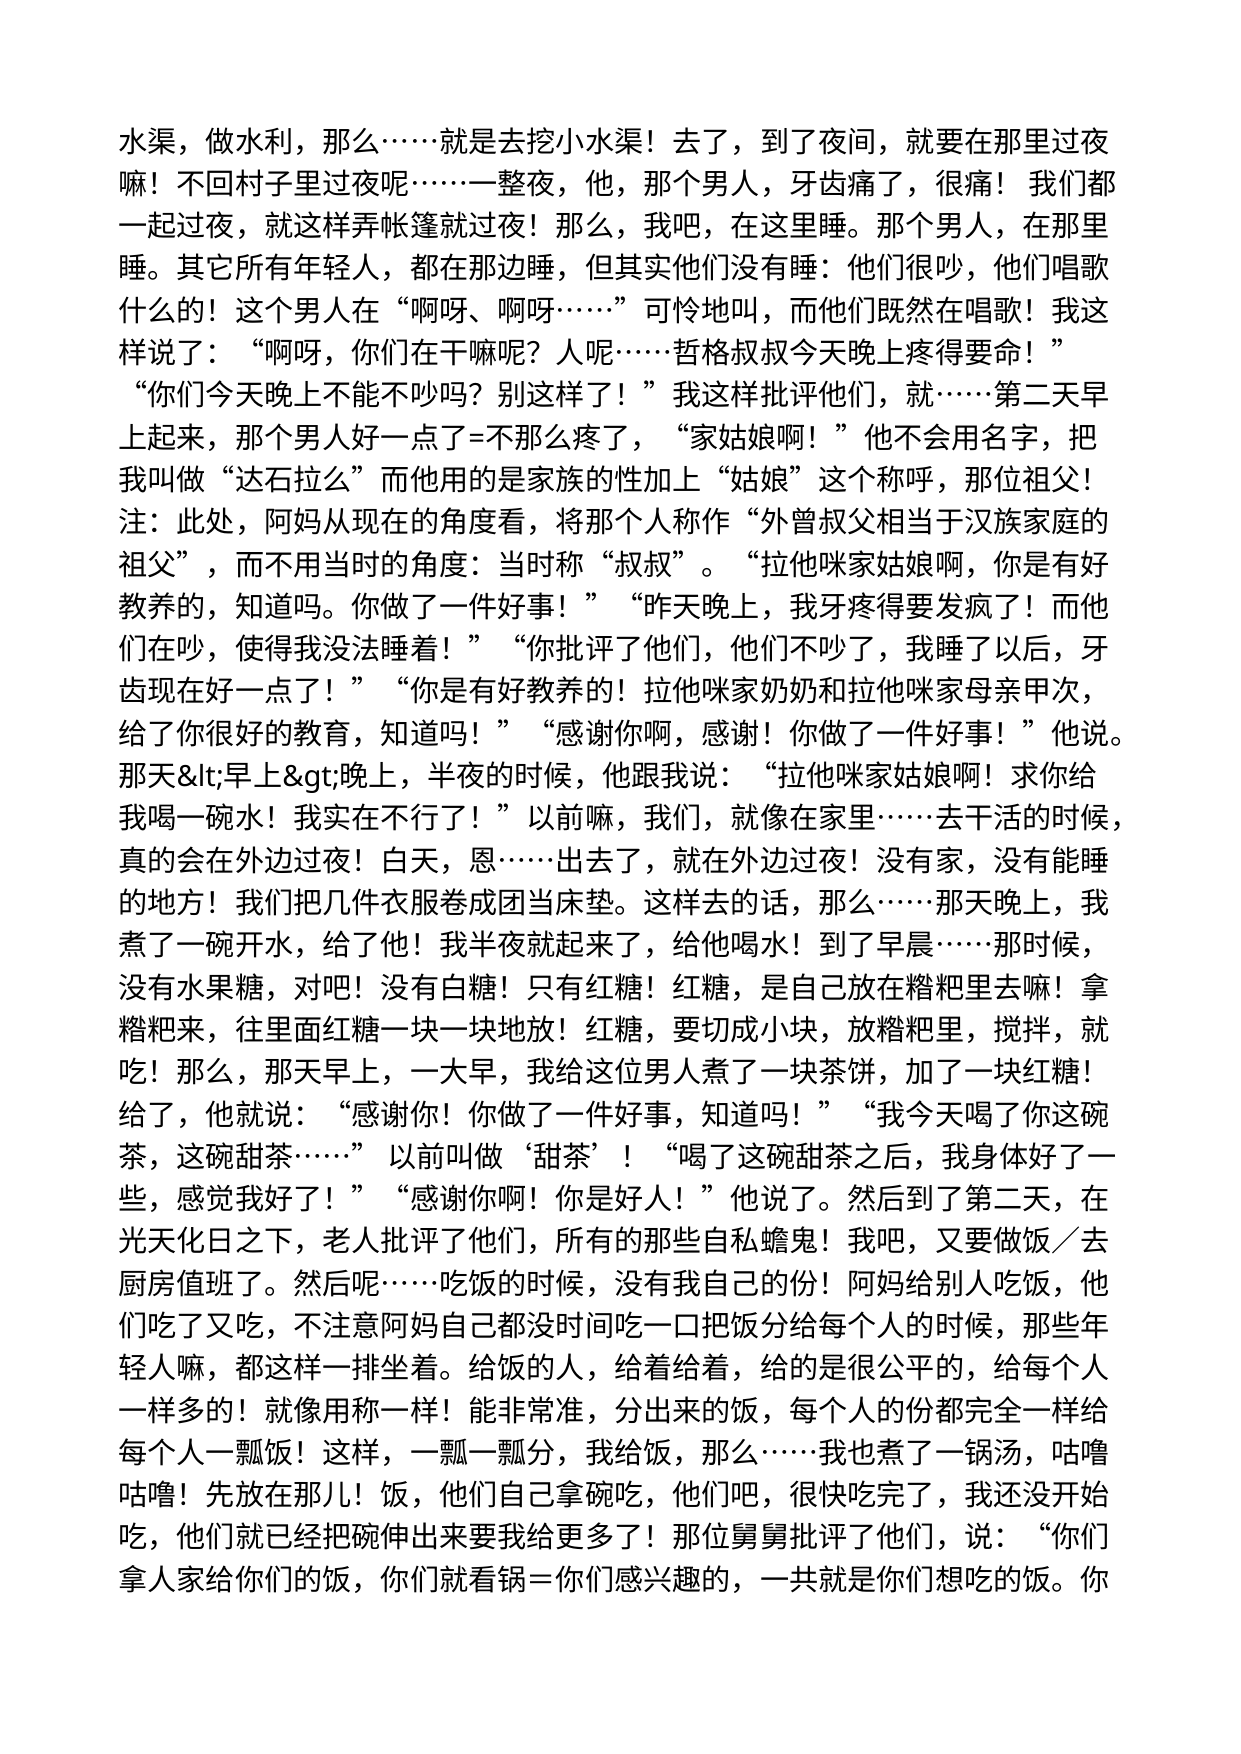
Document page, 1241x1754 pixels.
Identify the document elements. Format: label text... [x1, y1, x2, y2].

text 我的孩子们在外边上班，那么，给若[阿妈的一个媳妇]在家，就是我们两个，对吧！大人，只有我们两个。[家里还有阿妈的两个孙女，没成年。]我的孩子们会带客人来家里的。我会说：“给若啊，好的这块肉不要吃，要存！”家里的食品丰富，我们想随便吃的话，能吃很多好的！可是不要那样做：客人来了，如果没有合适的食品给他们，会见笑！人家会说：“他们那家是怎么回事？主妇好像都不管家！”是这样讲的。一年，我们虽然杀三头猪，但自己不吃珍贵的那些块，也不吃新鲜肉。平常，我们吃的只有腊肉！肉、骨头、猪腿，我们存起来！猪脚，也存起来！香肠，也存起来！琵琶肉，也存起来！火腿，也存起来！好的肉，全部存起来！每次来客人，煮一大块好肉！然后人家吃不完的话，自己就可以吃了。这样……从前，我奶奶会说：自己吃的话，今天，只有自己的腰部才有印象！直译：‘只有腰部才见到’而人呢……如果送给人家吃，那么，这件事会被传播到老远、被记住很久！直译：‘会投入到社会的第九层’。意思是：很多人会知道的。同样，最深的森林叫做‘森林的第九层’。而如果送到腰部，只能得一小层肥肉！如果人家吃，带走，那么，在‘社会的九层’都会说主人的好话！“如果自己吃自己的好东西，腰部得一小层肥肉而已！早上拉一团屎就完了！”那么，“九层”这个说法呢……以前有“九层”这个说法，对吗！摩梭人就说“九层”！用汉语来说呢，嗯……那么，‘前时刻’汉语借词的人会这样说的，对嘛。他=客人来我们家，吃了这样一块美食，他会跟别人说的！那么，到我这边来的，嗯……来过一些日本人直译：‘日本人，有一些来了’，他们问：“阿妈，你为什么要存肉呢？”然后我解释了：“拿肉，火塘上面挂着熏，嗯……就存起来！”“很好吃！啊呀！真好吃！”客人说。那天煮一锅：香肠……杀一只鸡，猪一些香肠，煮一大块琵琶肉，煮一大块火腿，这样。二十几个人一起吃一大顿！吃了一顿，他们回去之前，达石[阿妈的大儿子]也拍我们的相片，对吧！他们这样拿走相片，当一个纪念，然后寄给我！摩梭人，真的很会照顾别人！‘照顾’：汉语借词那么……很会照顾别人！‘照顾’：摩梭话人来家里=来了客人，要很关心！以前，老人家会教这些道理的，而到了现在，是我说给他们=给更年轻的人们！现在，缺什么东西，就去市场，买，自己吃。在家，我给我媳妇给若这样的建议：好的那块，存起来！不太好的那块，给自己吃！会有人来，他们会谈我们评论我们，如果咱们俩没有存货家里没有备好给客人的食物，他们会说：喔！他们家里有两个人，但还是一点东西也没有！那么，人家会说=会批评。家里如果有老人，嗯……他们会去世的！ / 他们不知何时会死的！到那时刻，假如无法立即拿出来一些准备请客的饭还说：一年无论杀多少头猪，都要村好的肉！今年，我们杀了猪，把好的肉留着；然后，&lt;今年……&gt;明年，当我们杀猪的时候，也就是每年的十月，还是……我们吃一点猪肉：低等的，我们不留的！今年杀的猪的肉，也同样存起来！摩梭人会关心别人。 / 摩梭话传统文化里面，好客和关心别人是核心概念。摩梭人的话，算好肉的呢，有：风干猪腿算是好的，香肠算是好的，猪脚算是好的，琵琶肉算是好的，来客人的时候！人呢，那么……摩梭人的饭，能让人吃得很开心！ / 远方的客人吃摩梭人的饭，非常开心！无论客人来自哪里，都要一样好对待：我们做饭，就等人家的到来！他们来我家的时候，达石打电话来，说：“阿妈！今天有人要来！你准备饭吧！”于是我就做饭，就等他们的到来！饭锅，嗯……饭不是蒸的，是饭锅里煮的！如果用现代的电饭锅，外来的那些人好像认为饭不香没有木火上煮的饭那么好吃。所以我用传统的饭锅来煮一锅饭！“很好吃！很好吃！”人家说。他们吃很多！这样，从前，摩梭人很关心老人，很关心客人，也很关心小孩子。杀鸡的时候，给老人家一块鸡翅：翅膀和周围那块。给小孩的，是腿那块！鸡腿那块！我们成年人呢，只吃鸡的一点肋骨，不怎么好的那块！我们基本上只喝鸡汤而已！关心小孩，关心老人，关心客人！对的！以前就是这样做的！以前我们在家里杀鸡的时候，我们三个孩子，兄弟姐妹三个，老人，有四位。我们三个轻装年轻人，不会吃鸡肉的！我们只得到脚那块！=不带肉的鸡爪子我们只能吃肋骨之类，不怎么好的那些部位。小孩和老人家，不会像现在一起吃的！是分开用餐的！给老人家的有：一个鸡翅、一块瘦肉。鸡脖子那个部位，也给他们一块！给小孩的是鸡腿！还给鸡汤，一人一碗！这样，对老人、孩子们、客人都很关心。来了客人，让小孩先在外边玩等客人吃完了，孩子们再吃。让老人和客人坐下，让客人和老人先吃饭。然后他们吃完了以后，就叫小孩们：“来吧！”，就给小孩们吃饭！那么，我们，父亲们与母亲们=成年人这代：不是少年了，也没到老人的年龄……我们一共供三次饭！而现在呢，无论有多少人到，都一起吃！那么，远方客人们……如果不是远方来的，那么，就当自己人看，跟家人一样一瓢一瓢给他们饭吃！=简单跟他们分家人的饭而如果客人是远方来的，就先给客人吃！要尊重贵宾！是这样做的！那么，什么……以前，有来自北京的一个，有一点像笑话。他就来了我家。这个人呢，他好像有一段时间在丽江市场上卖烧烤蟋蟀串！那么，有一天，游了半个中国的这个人，到了我家。他来我家，在主屋里面没有火铺的那个地方地方，站着长了我儿子达石写的一首歌！也把我叫做‘阿妈’了！于是，好客的阿妈对他很好。他唱了“美丽的泸沽湖、阿妈好”这首歌阿妈的儿子拉他咪·达石写的然后他说了他第二天会帮我们干活的。我回答说：“我呢，不需要帮忙！家里，咱们，给若和我，没有需要干的活！”“您要在这里，那么……要做在这里=来我家做客，那就来吧！”他说：“那，阿妈，我来您家住吧！”我答应了，说：“好的！”，对吧。说了“好的”，他去了温泉。然后他又回来了。回来的时候，他是从泸沽湖回来，他买回来有四……不：五条这么大的鱼！“阿妈，请把这些鱼煮一下！”所以嘛，我给煮了，是不是。哪天，我家有客人，我们村子里的几个人。鱼煮好了，他就一个人吃啊吃，吃啊吃，都吃没了！他们呢村子里的人，那天在阿妈家做客，笑起来了：“你这位客人，算什么客人呢？”“他没叫我们一起吃！没让咱们吃！一个人，都吃没了！在咱们家，这么干的话……真的是让人生气的一个人啊！”后来……你呢，你来了以后，真的，人家都欣赏你。你说：“嗯，他吃吧！嗯！”阿妈模仿客人的动作：将一小块水果或一点核桃递给旁边的人，边试着用摩梭话说出他的好意。“阿妈！你这个客人，那个法国人，你这个‘儿子’，是很不错的人！自己还没吃，他先给别人！”“而以前到你那边的那位北京人呢，算什么人？”“他是自己一个人吃的，对吧！”直译：‘向自己转过去’，意思是：不向别人看，不面对别人是这样讲的。那时候，这样把这些事情当故事看呢，人家也说你的事啊！你呢，以前，算是好的人物！ / 你呢，这些故事里，是有好角色的！说你这些好话的人，都是到我家来的人，见过你的人，对吧！你切一块苹果，就要递给旁边的人，说：“阿妈吃！给若吃！独妈吃！”，对不对！给客人，也是：你同样递给一些苹果块，你切就给，是不是！于是他们说：“嘿！那个吧，是好人！他像咱们摩梭人一样！”“而那个呢，真的，是典型的老汉族 / 就是老汉族的劲儿！算什么人呢？”人家这样笑话。有这样的说法！人嘛，就会说别人的！有这样一个说法：“人做好事，就会有人说他好！干坏事，会有人说他不好！”干坏事，人家会说=会传播出去！做好事，人家也会说=会传播出去！从前，人家会说：“不存在任何不能当话题的人嘛！”直译：“不存在任何人没话可说！”，意思是：每个人都会是八卦的话题，随便谁都有话可说。人家不可能不说你。故事啊，现在也一样在随时出现新的！ 意思是：故事，不仅是远过去流传下来的一套：现在，也有新的故事开始流传。‘传统’故事和今天的八卦，没有什么明显的界限：一件稀奇的事情，流传起来，就是故事了！以前，是这样讲的，而现在，也照样是这个样子！这样，我们摩梭人，虽然有各种各样自己的事，还是会先管长辈的人，关心长辈的人！老人家，我们是很关心！孩子们，也很关心！那么，我们年轻人=成年人，孩子的父亲……我们呢，这样，以前这些做人标准，这些好习惯，确实很好！孩子们要养大。老人们，老了……是他们把我们养大的，养着养着他们现在老了，所以我们要报恩，要关心老人。这样，我们教你们、你们教我们。偶尔有个别一家对老人家不是特别关心，发生这样情况，周围邻居会说：“他们这些，不要学他们因为他们不知道怎么做人、怎么关心别人，不应该这么做！”“父母养他们，不简单！”“我们在养你们，以后有一天你们干坏事的话，等于是&lt;对奶奶……&gt; 对自己母亲、对自己父亲干坏事的！”“你们这些孩子啊，还是不会做好事的吧！”批评别人的孩子不孝顺，也批评自己还是说他以后同样会不孝顺。这样，希望听了的孩子会决定：长大以后，不学人家不孝顺的态度，而继承长辈所教过的美好孝顺传统。摩梭人家说=教小孩子们：“人啊，要对老人好！”那么，人……高年龄的，老人家，是这样教育我们的！偶尔有些家庭，不管父母‘管’：汉语借词！不管！‘管’：摩梭话自己的朋友，自己看=自己爱学他们的习惯，要负责任地选择伙伴！家里如果一块盐巴也没有，一块茶饼也没有，这样的话，会被一些老人笑话！“你们啊，真的，别这样了！你们，你们这些孩子，不要这样！”“你们母亲，把你们养大。把你们养大的人，很不容易！”“要管老人！缺东西如：从外边买来的日常用品：盐巴、茶饼、红糖、醋等等，也要努力找啊直译：‘要从什么地方找啊’，就拿回家！找回家送家人！”会这样说的！所以呢，一个跟那个村子的老人比较熟的青年人这样说：“啊呀，他会这样批评我们不孝顺的孩子，真的，咱们要对老人们好一点吧！”你教我：这个不好的人，不要学他。这个好的人，要学他 / 要向他学习！那么，假如今天去一个什么地方，那就路程上遇见什么，就给老人家拿回一个东西送他们！送了这样一份从外边拿回来的小礼物，哦哟！那位老人会这样讲的：“啊，这个孩子，是个好榜样！”“到哪里去，他都不空手！他是很大方的！”老人家说。以前嘛，我们啊，我们这代，才二十几岁，有一个男人，属于哲格家族，名叫达石次尔。有那样的一个人，那个时候。然后呢，大家一起干活去了！大家一起去干活，挖水渠，做水利，那么……就是去挖小水渠！去了，到了夜间，就要在那里过夜嘛！不回村子里过夜呢……一整夜，他，那个男人，牙齿痛了，很痛！ 我们都一起过夜，就这样弄帐篷就过夜！那么，我吧，在这里睡。那个男人，在那里睡。其它所有年轻人，都在那边睡，但其实他们没有睡：他们很吵，他们唱歌什么的！这个男人在“啊呀、啊呀……”可怜地叫，而他们既然在唱歌！我这样说了：“啊呀，你们在干嘛呢？人呢……哲格叔叔今天晚上疼得要命！”“你们今天晚上不能不吵吗？别这样了！”我这样批评他们，就……第二天早上起来，那个男人好一点了=不那么疼了，“家姑娘啊！”他不会用名字，把我叫做“达石拉么”而他用的是家族的性加上“姑娘”这个称呼，那位祖父！注：此处，阿妈从现在的角度看，将那个人称作“外曾叔父相当于汉族家庭的祖父”，而不用当时的角度：当时称“叔叔”。“拉他咪家姑娘啊，你是有好教养的，知道吗。你做了一件好事！”“昨天晚上，我牙疼得要发疯了！而他们在吵，使得我没法睡着！”“你批评了他们，他们不吵了，我睡了以后，牙齿现在好一点了！”“你是有好教养的！拉他咪家奶奶和拉他咪家母亲甲次，给了你很好的教育，知道吗！”“感谢你啊，感谢！你做了一件好事！”他说。那天&lt;早上&gt;晚上，半夜的时候，他跟我说：“拉他咪家姑娘啊！求你给我喝一碗水！我实在不行了！”以前嘛，我们，就像在家里……去干活的时候，真的会在外边过夜！白天，恩……出去了，就在外边过夜！没有家，没有能睡的地方！我们把几件衣服卷成团当床垫。这样去的话，那么……那天晚上，我煮了一碗开水，给了他！我半夜就起来了，给他喝水！到了早晨……那时候，没有水果糖，对吧！没有白糖！只有红糖！红糖，是自己放在糌粑里去嘛！拿糌粑来，往里面红糖一块一块地放！红糖，要切成小块，放糌粑里，搅拌，就吃！那么，那天早上，一大早，我给这位男人煮了一块茶饼，加了一块红糖！给了，他就说：“感谢你！你做了一件好事，知道吗！”“我今天喝了你这碗茶，这碗甜茶……” 以前叫做‘甜茶’！“喝了这碗甜茶之后，我身体好了一些，感觉我好了！”“感谢你啊！你是好人！”他说了。然后到了第二天，在光天化日之下，老人批评了他们，所有的那些自私蟾鬼！我吧，又要做饭／去厨房值班了。然后呢……吃饭的时候，没有我自己的份！阿妈给别人吃饭，他们吃了又吃，不注意阿妈自己都没时间吃一口把饭分给每个人的时候，那些年轻人嘛，都这样一排坐着。给饭的人，给着给着，给的是很公平的，给每个人一样多的！就像用称一样！能非常准，分出来的饭，每个人的份都完全一样给每个人一瓢饭！这样，一瓢一瓢分，我给饭，那么……我也煮了一锅汤，咕噜咕噜！先放在那儿！饭，他们自己拿碗吃，他们吧，很快吃完了，我还没开始吃，他们就已经把碗伸出来要我给更多了！那位舅舅批评了他们，说：“你们拿人家给你们的饭，你们就看锅＝你们感兴趣的，一共就是你们想吃的饭。你们看不见还没有吃饭的人！你们只看锅里哈！”我就说：“舅舅不用担心，我还有饭！”我这样说，我吧，比较乐意帮助别人，尽力为别人：我参加公务干活，做饭，还煮茶。我也管一管老人！ / 这些以外，有空的时候，我还喜欢花时间跟老人家在一起，管管他们。于是，那时候，人家多么喜欢我！这样，男人的那件事情就讲完了！那件事讲完了，那么，我要讲我们那边的家族！我们有四家：拉他咪、者波家、Axo、Lama等。这四家，是一起划开木根成木板的，对吧！以前，木板是很重要的建材！在深山老林里砍完那么粗大的树，就划开成木板！砍这两个，那两个，再这个，这个，这个……=先砍大树，然后就划开木板，一片又一片！为了把树干切成木板，为了从原木上拉出木板，四个家庭互相帮助！我们一起去切木板！我们称之为 “切木板”。四家互相帮忙，做木板，让后把木板堆起来！木板一片一片做出来了，就这样堆起来！是这样堆起来的：方形的一堆，按照厚度，对吧。漂不漂亮是没有关系的直译：‘是不要谈的’。木板都堆起来了漂亮和不漂亮不分，都一起堆起来，完了这样分：一人木板堆的一面。你这一面、他那一面、他那一面、他那一面！一面，分给我们家！一面，分给Zzeibbo家！一面，分给Lama家！一面，分给&lt;Zzeibbo&gt; [Axo]家！这样将木板堆的四面分出来，那么，自己呢……分木板的时候，会有达到三百片之多！或者能达到四百片！四家一起做，做出四百片木板！就这样，一堆一堆地堆起来！木板堆，好高呢！山上，木头划开成木板以后，就将木板堆起来！然后就放一个月让木头变干！然后，每家把自己的木板搬回村子！马匹驮运！我们雇人把木板背到马匹等着的地方！这样才能得到建筑用的木板！背木板回家的那天，我们全家会一块儿去拿木板。早上五点就起来！晚上……半夜不睡！=晚上很晚还工作煮饭，煮午饭，煮腊肉、切成大块再切成小块，放在一个袋子里！饭，就揉一揉，给每个人一块，放袋子里！到了就给吃的，一人一大块！肉，分给一人一大块！煮一壶茶！然后，那天，就拿饮料来！带肉、带酒！到了家里，要杀鸡了！人家非常累，那天山上。累得很，啊呀！而且，有的时候，回来时，雪会一直下的！开始下雪了；我们在山上一直爬上爬下，雪一直在下；我们往上爬；[雪]，直到你的腿上那么高的！手势：指雪几乎到膝盖那么，当到达堆放木板的地方时，舅舅们和同行的所有年轻人都背着木板回到村子里。嗯……我们生火！在过去，这户人家，哲格·达石次尔家，他们那一代很穷！他们买不起酒。而我的祖母则每个月酿两罐酒！我们把它留作储备！永远都不要想没有酒：所以当客人出现时，有存货准备好了！即使家里有酒，我们也不急着喝：我们会告诉自己，可能会有客人来，而我们要留酒到那个场合喝！我们把酒储备起来，等上山取木板的那天，我们会说：“要去取木板啊！”，而我们就又煮酒！在一个月前，我们会说：“我们该去山上拿木板！咱们煮一锅酒吧！” 我们就这样酿出了酒！那天，我们一家人背着&lt;两斤&gt;[两瓶]酒！我们家雇了三个年轻人，他们陪同我们一起去！我们家小伙子有两个！所以总共有五个年轻人去！那户人家[即哲格达石家]有两个年轻人，还有这个老人；还有三个女人！我们这样请其它家帮忙，年轻女人们、小伙子们都请来，一共能达到二十个人！那么，饭准备了一大堆，大家在吃的时候，有一位老人受凉了。他发抖很重！而且天在下雪！于是我拿出来了那两壶酒。他们一家没带酒！＝他们一家都忘了带上酒我家是唯一带上的！为了用杯子盛酒，我是这样做的：我往茶碗里倒了一点，每个人都喝了一滴！我给那位外曾叔父＝那位老人盛了一滴！“哇！非常感谢你，女士！”“你救了我两次！你做大好事！”他说：“今天，要不是你给我酒喝，我就要冻死了！”。这位外曾叔父是这么说的：他要死了，真的要死了！人们似乎对这一情节记忆犹新。这个人当时很穷。他的孩子还很小，对吧？他的妻子不是特别能干：孩子们的母亲不是很能干。而这位老人却是个能人，一个很能干的人！于是他干活；通过工作，他变得娴熟=他掌握了技能。他变得非常熟练……随着年龄的增长，他变得疲惫不堪！所以……当他回去劳动时，他说：“真的，应该向拉他咪家姑娘学习！她家的人有好习惯！”我曾经照顾过老人！我照顾老人；我照顾孩子！我没有欺负过人。我们那次去找木板，呃……还有那次去挖水沟，我们是这样做的：那个外曾舅舅=那个老人，他真的很可怜！我对这个人非常体贴，他也非常感激我；他已经上了年纪！在他快要死的时候，他身体不舒服，我去看他，呃…… 我们村里的老人，对吧？(说话者用这个例子解释了摩梭社会的一个普遍原则：当一个老人生病，似乎快要走到生命的尽头时，每个人都会去看望他。当老人生病时，我们会想：“她可能快死了，我们去看看她吧”；每个人都会去看望：村里的每家每户，一个接一个都去！有些人还带了一只鸡。一只鸡、糖果，我们带这样一些东西！我们要去看望她！人家说：“哎哟，哎哟，哎哟！这个老人活下来的机会不大！我们去看望他吧”，然后大家一起去看望这家人！当我去拜访那位老人时……我得解释一下，那时候我被称呼“达石拉姆”！“达石拉姆啊，在我的一生中，我从未忘记过你的恩情，你知道吗？”“当我濒临死亡时，你的两次善举我都铭记在心！”我的亲生儿女从未如此体贴入微！“你做很多了不起的事，你知道吗？你已经这样照顾我两次了！” 他是这么说的。我回答说：“舅舅，别这么说！”“年轻人照顾老人是天经地义的事！”是老人照顾了年轻人，是老人让年轻人成长！你应该这样看！老人回答说：“不，你不能这么说！村里有很多年轻人，他们中的很多人都不关心老人！(字面意思是 “不知道老人、不认识老人”。“你呢，你跟你奶奶学得很好，知道吗？”他说：“你的家庭有很好的原则。”在过去，我们确实给人们提供了良好的教育！老人……真的，我们照顾老人！“必须照顾孩子！出去到外边的时候，得照顾老人！”我的祖母经常这样对我们说！像这样…… “你们是好人！从现在起……继续践行善行！”字面意思是：“践行善行”。“你哦，你是个好人！那次你来探望”，他对我说。那位老人就是这样一直跟我说话的！我回答说：“哇！可是我并不值得这么多赞美：我什么都没带，我是空手来的！外曾叔父啊，我这人吧，功劳不大：您生病时，是我的家人派我去看望您的！那天我带了一只鸡，还有糖。以前我们只有红糖块，不是吗？我带了一块红糖。我去的时候，我紧紧地抱着一只鸡送给那家人！就这样，那个人嘛，一代人过去了：这位先生死了。他的孩子们，他们很好！他们经常和我聊天！“我父亲以前经常提起您，拉他咪阿姨！”他们说：“在过去，您好像很会照顾其他人！我们一天又一天去劳动时谈这件事！”到现在，他们有时见到我就说：“据说您以前很会照顾老人，是吗？”们就又说起来了！“我们知道如何照顾老人！但你们却不是很主动照顾他们！”这是我最近经常对他们说的话！这就是：选择照顾他人，还是忽视他人，一切都在那里！／所有这些，基本上都归结为一个简单的问题：我们是否照顾他人！而我们，在今日……我们该怎么办？“朋友就是这样”，孩子们也是这么说的！＝这就是由友谊激发出来的行为！”，那位老人的孩子们说。然后，嗯……这些说法，到今天仍在流传的！结束了！嗯！ [118, 118, 1122, 1598]
